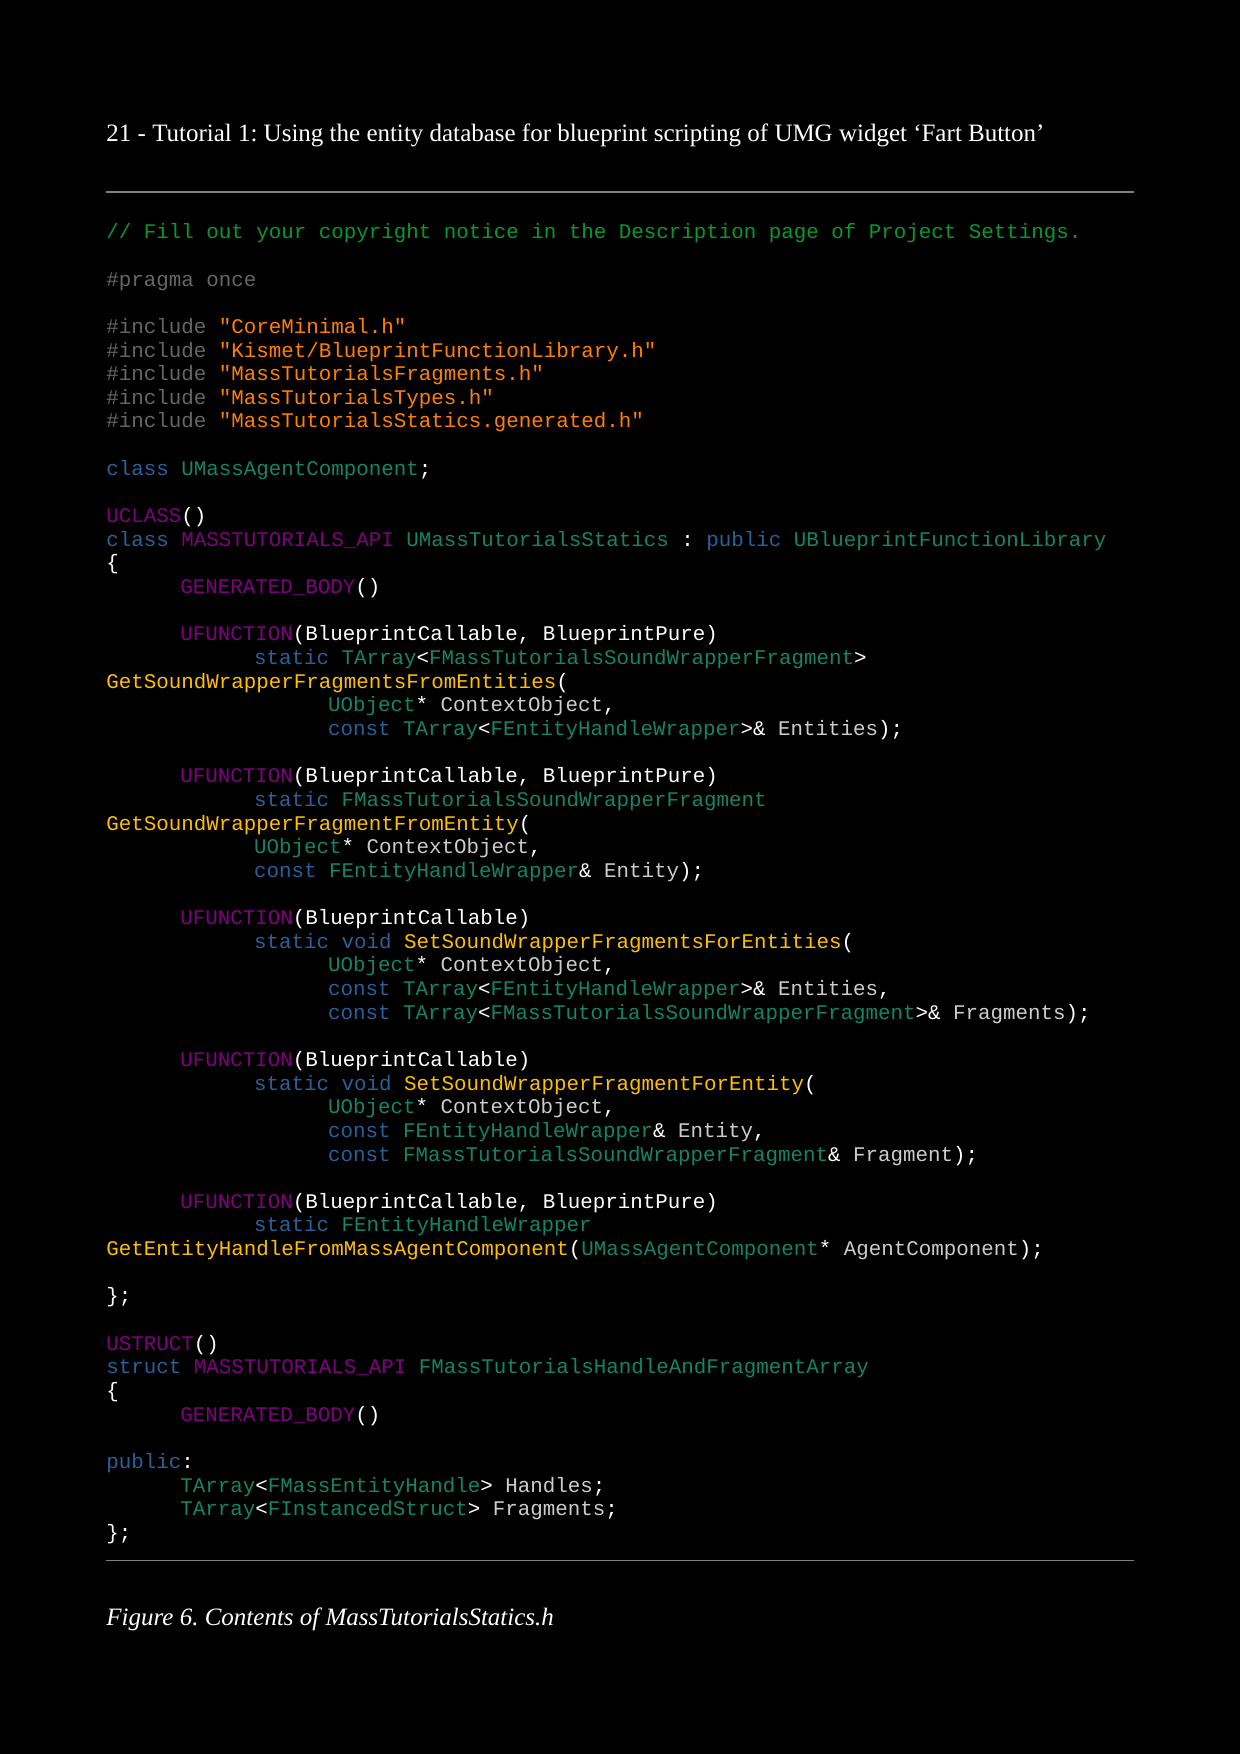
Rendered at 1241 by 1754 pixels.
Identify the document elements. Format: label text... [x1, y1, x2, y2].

text static void SetSoundWrapperFragmentForEntity( [106, 1073, 1134, 1096]
text // Fill out your copyright notice in the Description page of Project Settings. [106, 221, 1134, 245]
text USTRUCT() [106, 1333, 1134, 1356]
text UCLASS() [106, 505, 1134, 529]
text #include "CoreMinimal.h" [106, 316, 1134, 339]
text const TArray<FEntityHandleWrapper>& Entities, [106, 978, 1134, 1002]
text const TArray<FEntityHandleWrapper>& Entities); [106, 718, 1134, 742]
text static void SetSoundWrapperFragmentsForEntities( [106, 931, 1134, 954]
text UObject* ContextObject, [106, 694, 1134, 718]
text const FMassTutorialsSoundWrapperFragment& Fragment); [106, 1143, 1134, 1167]
text static TArray<FMassTutorialsSoundWrapperFragment> GetSoundWrapperFragmentsFromEntities( [106, 647, 1134, 694]
text { [106, 552, 1134, 576]
text UObject* ContextObject, [106, 836, 1134, 860]
text Figure 6. Contents of MassTutorialsStatics.h [106, 1602, 1134, 1631]
text UObject* ContextObject, [106, 1096, 1134, 1120]
text static FEntityHandleWrapper GetEntityHandleFromMassAgentComponent(UMassAgentComponent* AgentComponent); [106, 1214, 1134, 1262]
text }; [106, 1285, 1134, 1309]
text { [106, 1380, 1134, 1404]
text UFUNCTION(BlueprintCallable) [106, 907, 1134, 931]
text #include "Kismet/BlueprintFunctionLibrary.h" [106, 339, 1134, 363]
text #include "MassTutorialsFragments.h" [106, 363, 1134, 387]
text TArray<FInstancedStruct> Fragments; [106, 1498, 1134, 1522]
text #include "MassTutorialsStatics.generated.h" [106, 411, 1134, 434]
text }; [106, 1522, 1134, 1546]
text class UMassAgentComponent; [106, 458, 1134, 481]
text static FMassTutorialsSoundWrapperFragment GetSoundWrapperFragmentFromEntity( [106, 789, 1134, 836]
text const FEntityHandleWrapper& Entity); [106, 860, 1134, 883]
text #pragma once [106, 269, 1134, 292]
text UFUNCTION(BlueprintCallable) [106, 1049, 1134, 1073]
text public: [106, 1451, 1134, 1474]
text class MASSTUTORIALS_API UMassTutorialsStatics : public UBlueprintFunctionLibrary [106, 529, 1134, 552]
text UFUNCTION(BlueprintCallable, BlueprintPure) [106, 765, 1134, 789]
text TArray<FMassEntityHandle> Handles; [106, 1474, 1134, 1498]
text const FEntityHandleWrapper& Entity, [106, 1120, 1134, 1143]
text UObject* ContextObject, [106, 954, 1134, 978]
text GENERATED_BODY() [106, 576, 1134, 600]
text UFUNCTION(BlueprintCallable, BlueprintPure) [106, 1191, 1134, 1214]
text #include "MassTutorialsTypes.h" [106, 387, 1134, 411]
text struct MASSTUTORIALS_API FMassTutorialsHandleAndFragmentArray [106, 1356, 1134, 1380]
text UFUNCTION(BlueprintCallable, BlueprintPure) [106, 623, 1134, 647]
text GENERATED_BODY() [106, 1404, 1134, 1427]
text const TArray<FMassTutorialsSoundWrapperFragment>& Fragments); [106, 1002, 1134, 1025]
